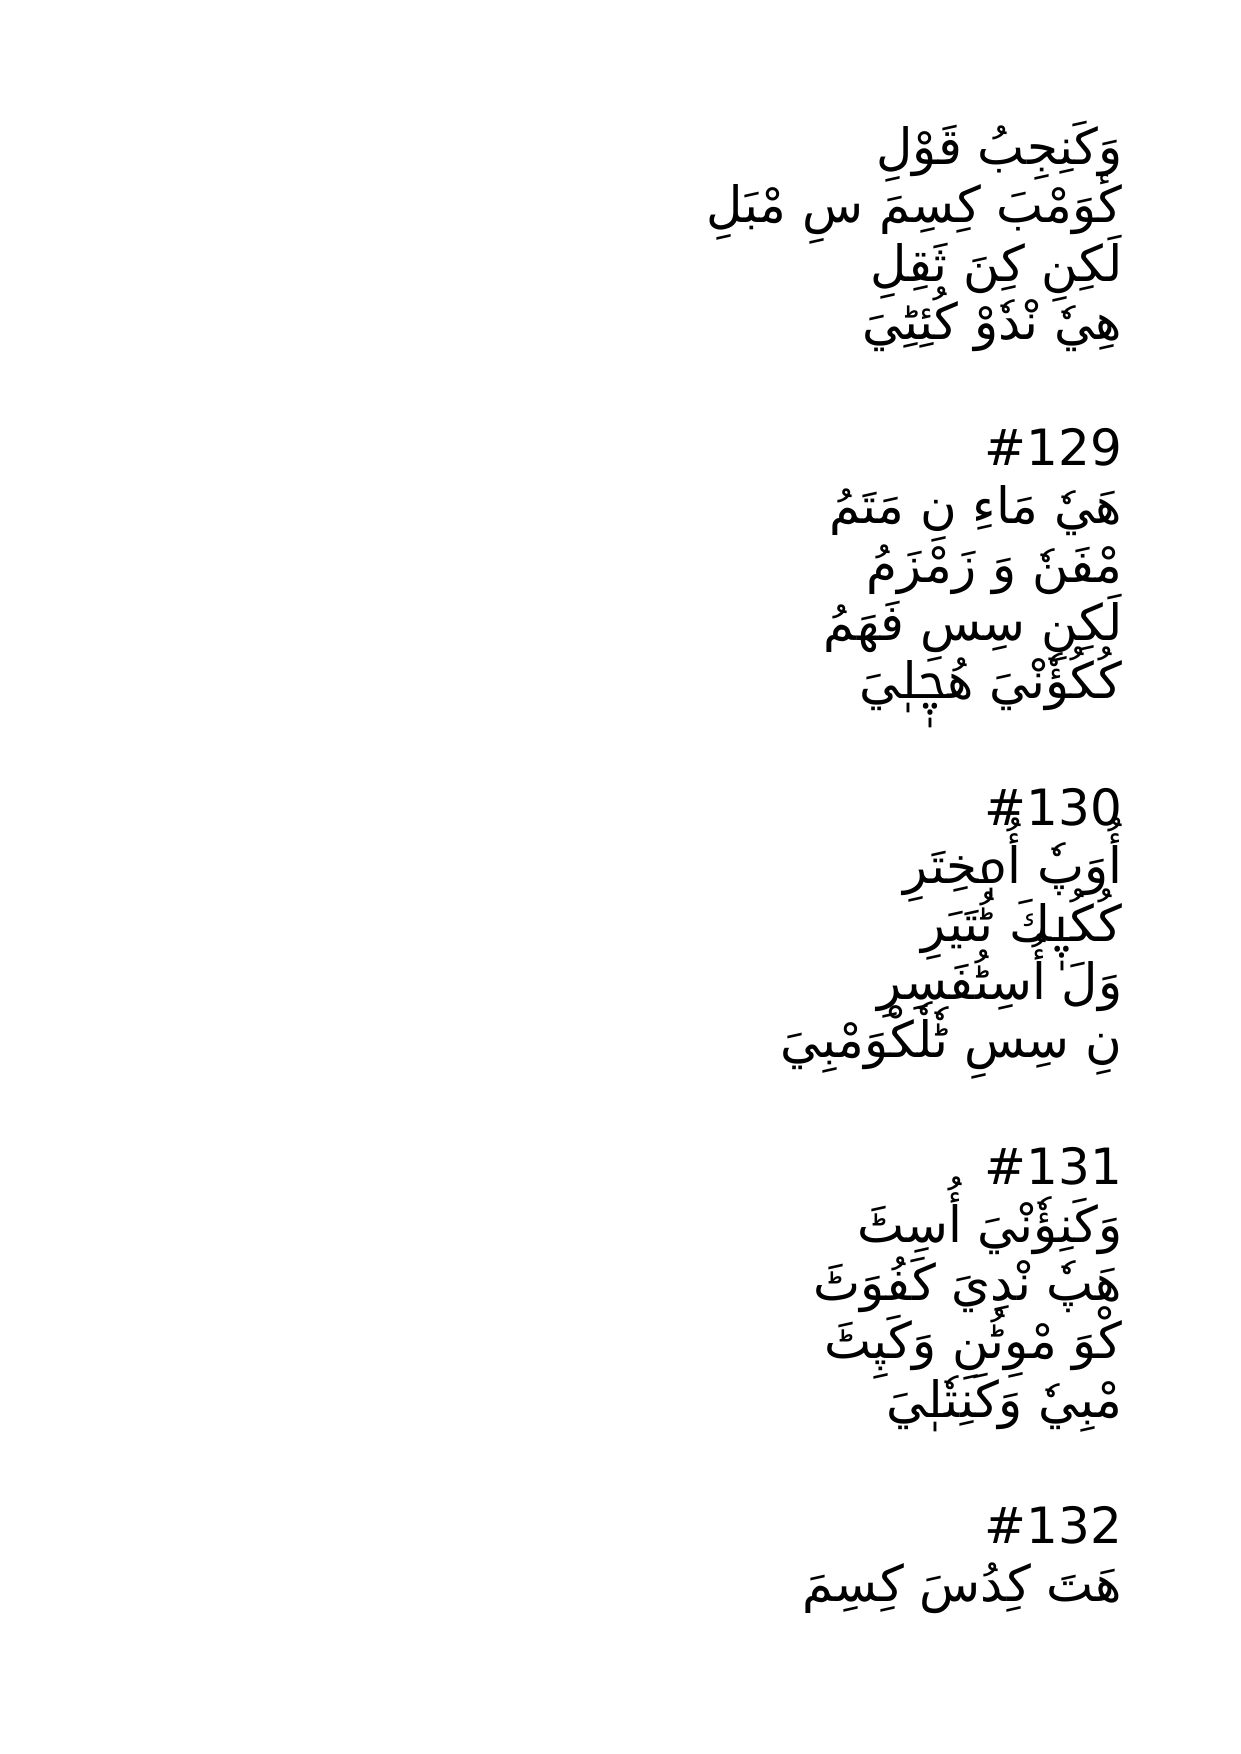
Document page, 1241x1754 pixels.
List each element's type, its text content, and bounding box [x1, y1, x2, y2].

text نِ سِسِ ٹٗلٗكْوَمْبِيَ [118, 1011, 1122, 1069]
text وَكَنِؤٗنْيَ أُسِٹَ [118, 1196, 1122, 1254]
text لَكِنِ كِنَ ثَقِلِ [118, 234, 1122, 293]
text مْفَنٗ وَ زَمْزَمُ [118, 536, 1122, 594]
text هَيٗ مَاءِ نِ مَتَمُ [118, 477, 1122, 536]
text #130 [118, 778, 1122, 837]
text هِيٗ نْدٗوْ كُئِٹِيَ [118, 293, 1122, 351]
text أُوَپٗ أُمٖخِتَرِ [118, 837, 1122, 895]
text #129 [118, 419, 1122, 477]
text #132 [118, 1497, 1122, 1555]
text لَكِنِ سِسِ فَهَمُ [118, 594, 1122, 652]
text كُكُؤٗنْيَ هُچٖلٖيَ [118, 652, 1122, 710]
text وَكَنِجِبُ قَوْلِ [118, 118, 1122, 176]
text #131 [118, 1138, 1122, 1196]
text كٔوَمْبَ كِسِمَ سِ مْبَلِ [118, 176, 1122, 234]
text كْوَ مْوِٹُنِ وَكَپِٹَ [118, 1312, 1122, 1371]
text مْبِيٗ وَكَنِتٗلٖيَ [118, 1371, 1122, 1429]
text وَلَ أُسِٹُفَسِرِ [118, 953, 1122, 1011]
text هَتَ كِدُسَ كِسِمَ [118, 1555, 1122, 1613]
text هَپٗ نْدِيَ كَفُوَٹَ [118, 1254, 1122, 1312]
text كُكُپٖكَ ٹُتَيَرِ [118, 895, 1122, 953]
